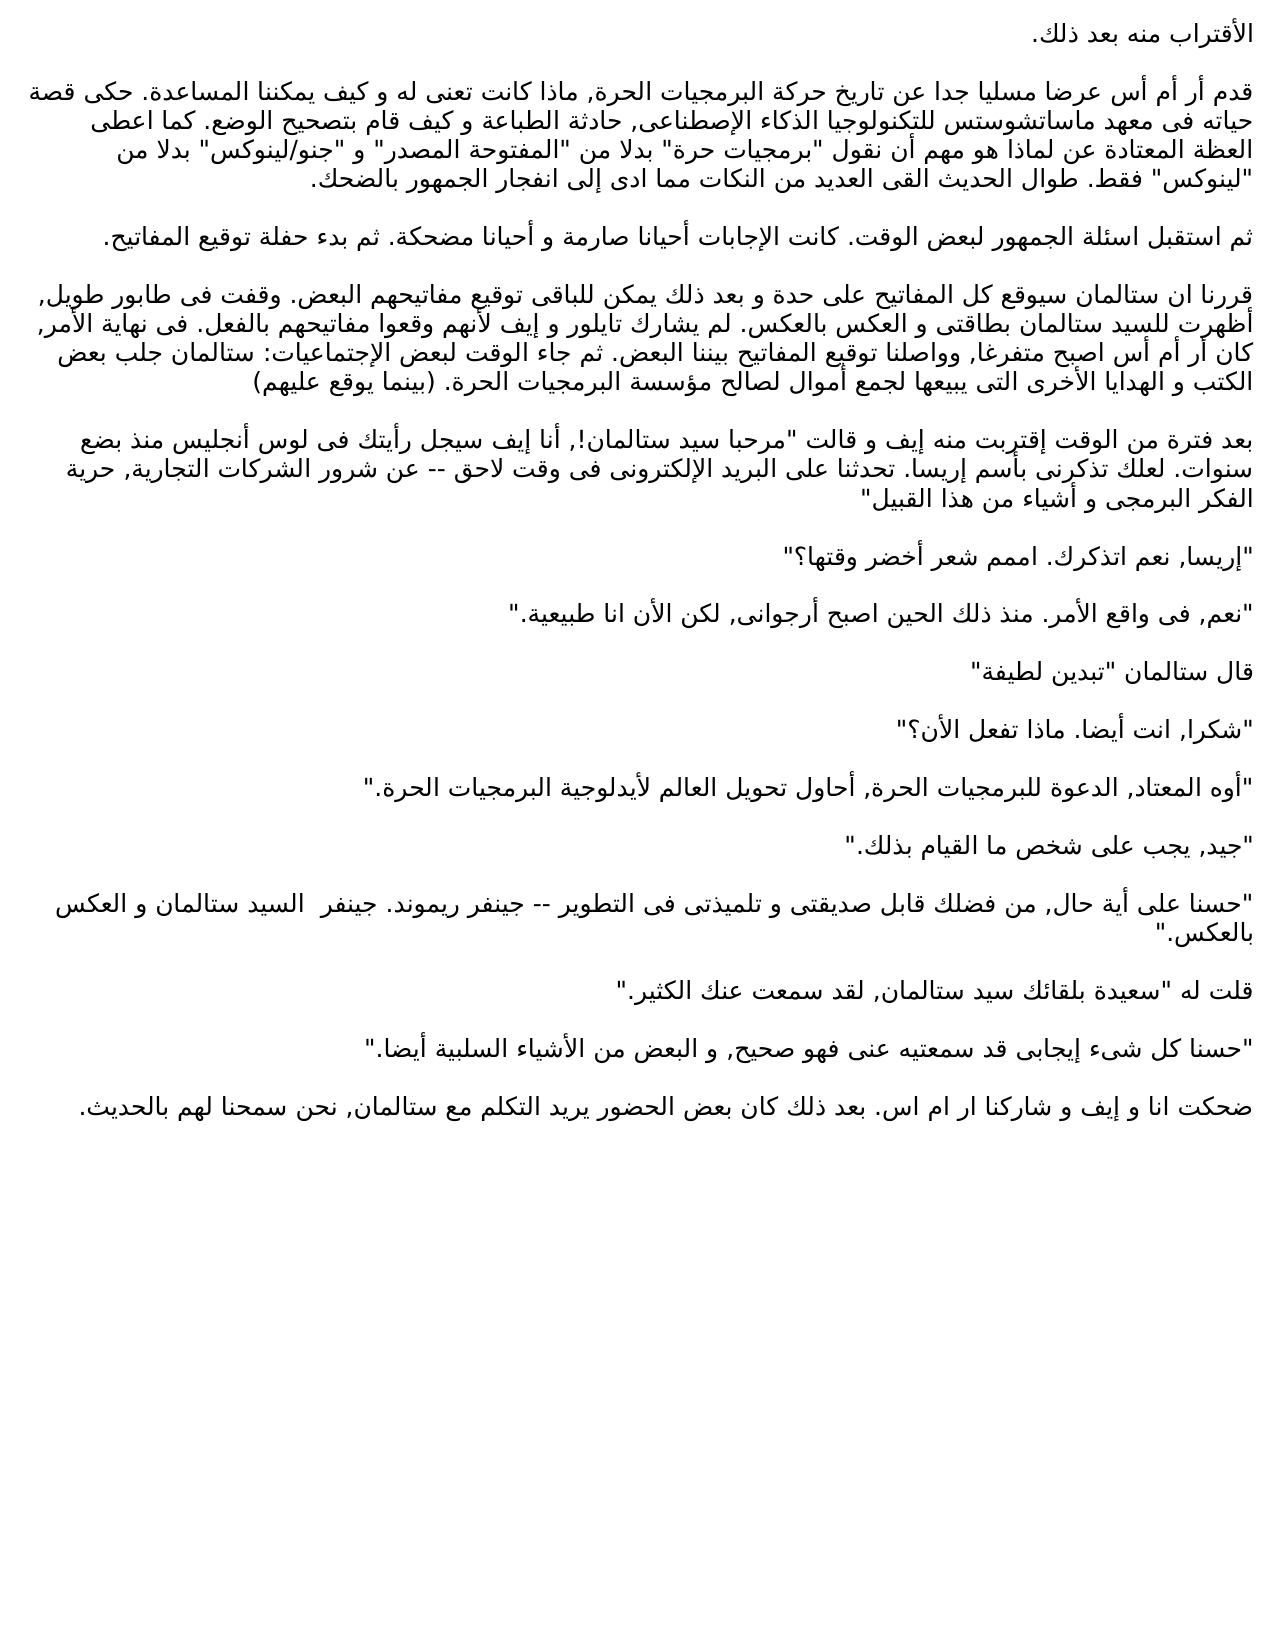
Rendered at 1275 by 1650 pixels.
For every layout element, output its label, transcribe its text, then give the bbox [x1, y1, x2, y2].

text "أوه المعتاد, الدعوة للبرمجيات الحرة, أحاول تحويل العالم لأيدلوجية البرمجيات الحرة." [25, 773, 1254, 802]
text "شكرا, انت أيضا. ماذا تفعل الأن؟" [25, 715, 1254, 744]
text "حسنا كل شىء إيجابى قد سمعتيه عنى فهو صحيح, و البعض من الأشياء السلبية أيضا." [25, 1034, 1254, 1063]
text قررنا ان ستالمان سيوقع كل المفاتيح على حدة و بعد ذلك يمكن للباقى توقيع مفاتيحهم البعض. وقفت فى طابور طويل, أظهرت للسيد ستالمان بطاقتى و العكس بالعكس. لم يشارك تايلور و إيف ﻷنهم وقعوا مفاتيحهم بالفعل. فى نهاية الأمر, كان أر أم أس اصبح متفرغا, وواصلنا توقيع المفاتيح بيننا البعض. ثم جاء الوقت لبعض الإجتماعيات: ستالمان جلب بعض الكتب و الهدايا الأخرى التى يبيعها لجمع أموال لصالح مؤسسة البرمجيات الحرة. (بينما يوقع عليهم) [25, 280, 1254, 397]
text "جيد, يجب على شخص ما القيام بذلك." [25, 831, 1254, 860]
text "حسنا على أية حال, من فضلك قابل صديقتى و تلميذتى فى التطوير -- جينفر ريموند. جينفر السيد ستالمان و العكس بالعكس." [25, 889, 1254, 947]
text "إريسا, نعم اتذكرك. اممم شعر أخضر وقتها؟" [25, 542, 1254, 571]
text ضحكت انا و إيف و شاركنا ار ام اس. بعد ذلك كان بعض الحضور يريد التكلم مع ستالمان, نحن سمحنا لهم بالحديث. [25, 1092, 1254, 1121]
text قال ستالمان "تبدين لطيفة" [25, 657, 1254, 687]
text بعد فترة من الوقت إقتربت منه إيف و قالت "مرحبا سيد ستالمان!, أنا إيف سيجل رأيتك فى لوس أنجليس منذ بضع سنوات. لعلك تذكرنى بأسم إريسا. تحدثنا على البريد الإلكترونى فى وقت لاحق -- عن شرور الشركات التجارية, حرية الفكر البرمجى و أشياء من هذا القبيل" [25, 425, 1254, 513]
text قدم أر أم أس عرضا مسليا جدا عن تاريخ حركة البرمجيات الحرة, ماذا كانت تعنى له و كيف يمكننا المساعدة. حكى قصة حياته فى معهد ماساتشوستس للتكنولوجيا الذكاء الإصطناعى, حادثة الطباعة و كيف قام بتصحيح الوضع. كما اعطى العظة المعتادة عن لماذا هو مهم أن نقول "برمجيات حرة" بدلا من "المفتوحة المصدر" و "جنو/لينوكس" بدلا من "لينوكس" فقط. طوال الحديث القى العديد من النكات مما ادى إلى انفجار الجمهور بالضحك. [25, 77, 1254, 193]
text قلت له "سعيدة بلقائك سيد ستالمان, لقد سمعت عنك الكثير." [25, 976, 1254, 1005]
text كانت قاعة العرض مزدحمة للغاية حيث يقدم عرض ستالمان, كان ذلك متوقعا. وجدنا السيد ستالمان هناك و قررنا الأقتراب منه بعد ذلك. [25, 19, 1254, 48]
text ثم استقبل اسئلة الجمهور لبعض الوقت. كانت الإجابات أحيانا صارمة و أحيانا مضحكة. ثم بدء حفلة توقيع المفاتيح. [25, 222, 1254, 251]
text "نعم, فى واقع الأمر. منذ ذلك الحين اصبح أرجوانى, لكن الأن انا طبيعية." [25, 599, 1254, 629]
